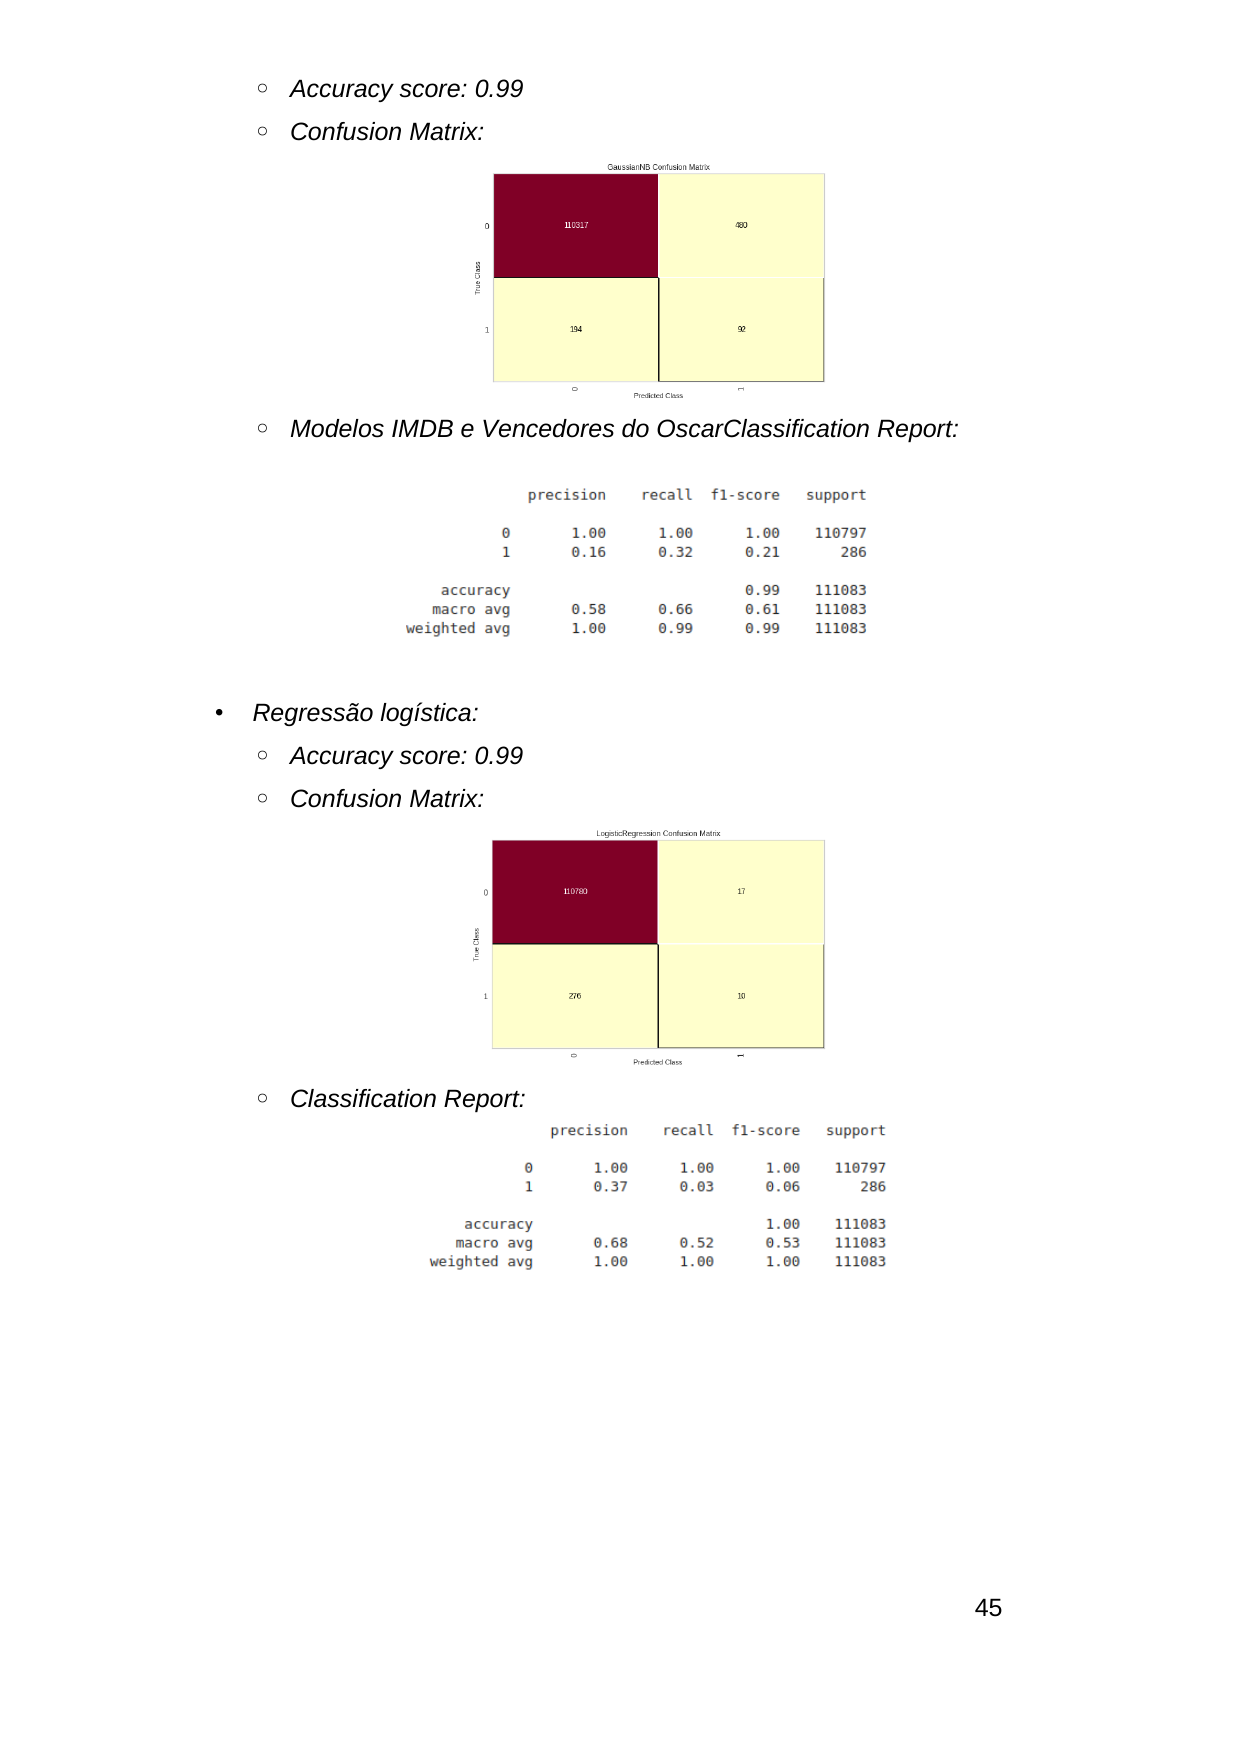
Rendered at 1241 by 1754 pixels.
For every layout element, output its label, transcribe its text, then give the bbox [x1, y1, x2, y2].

picture [420, 1122, 893, 1274]
list Regressão logística: [215, 698, 1122, 726]
list Modelos IMDB e Vencedores do OscarClassification Report: [252, 160, 1122, 443]
picture [472, 827, 827, 1070]
list Classification Report: [252, 827, 1122, 1113]
picture [404, 483, 877, 641]
list Confusion Matrix: [252, 117, 1122, 146]
list Accuracy score: 0.99 [252, 74, 1122, 103]
picture [472, 160, 827, 401]
list Confusion Matrix: [252, 784, 1122, 813]
list Accuracy score: 0.99 [252, 741, 1122, 770]
